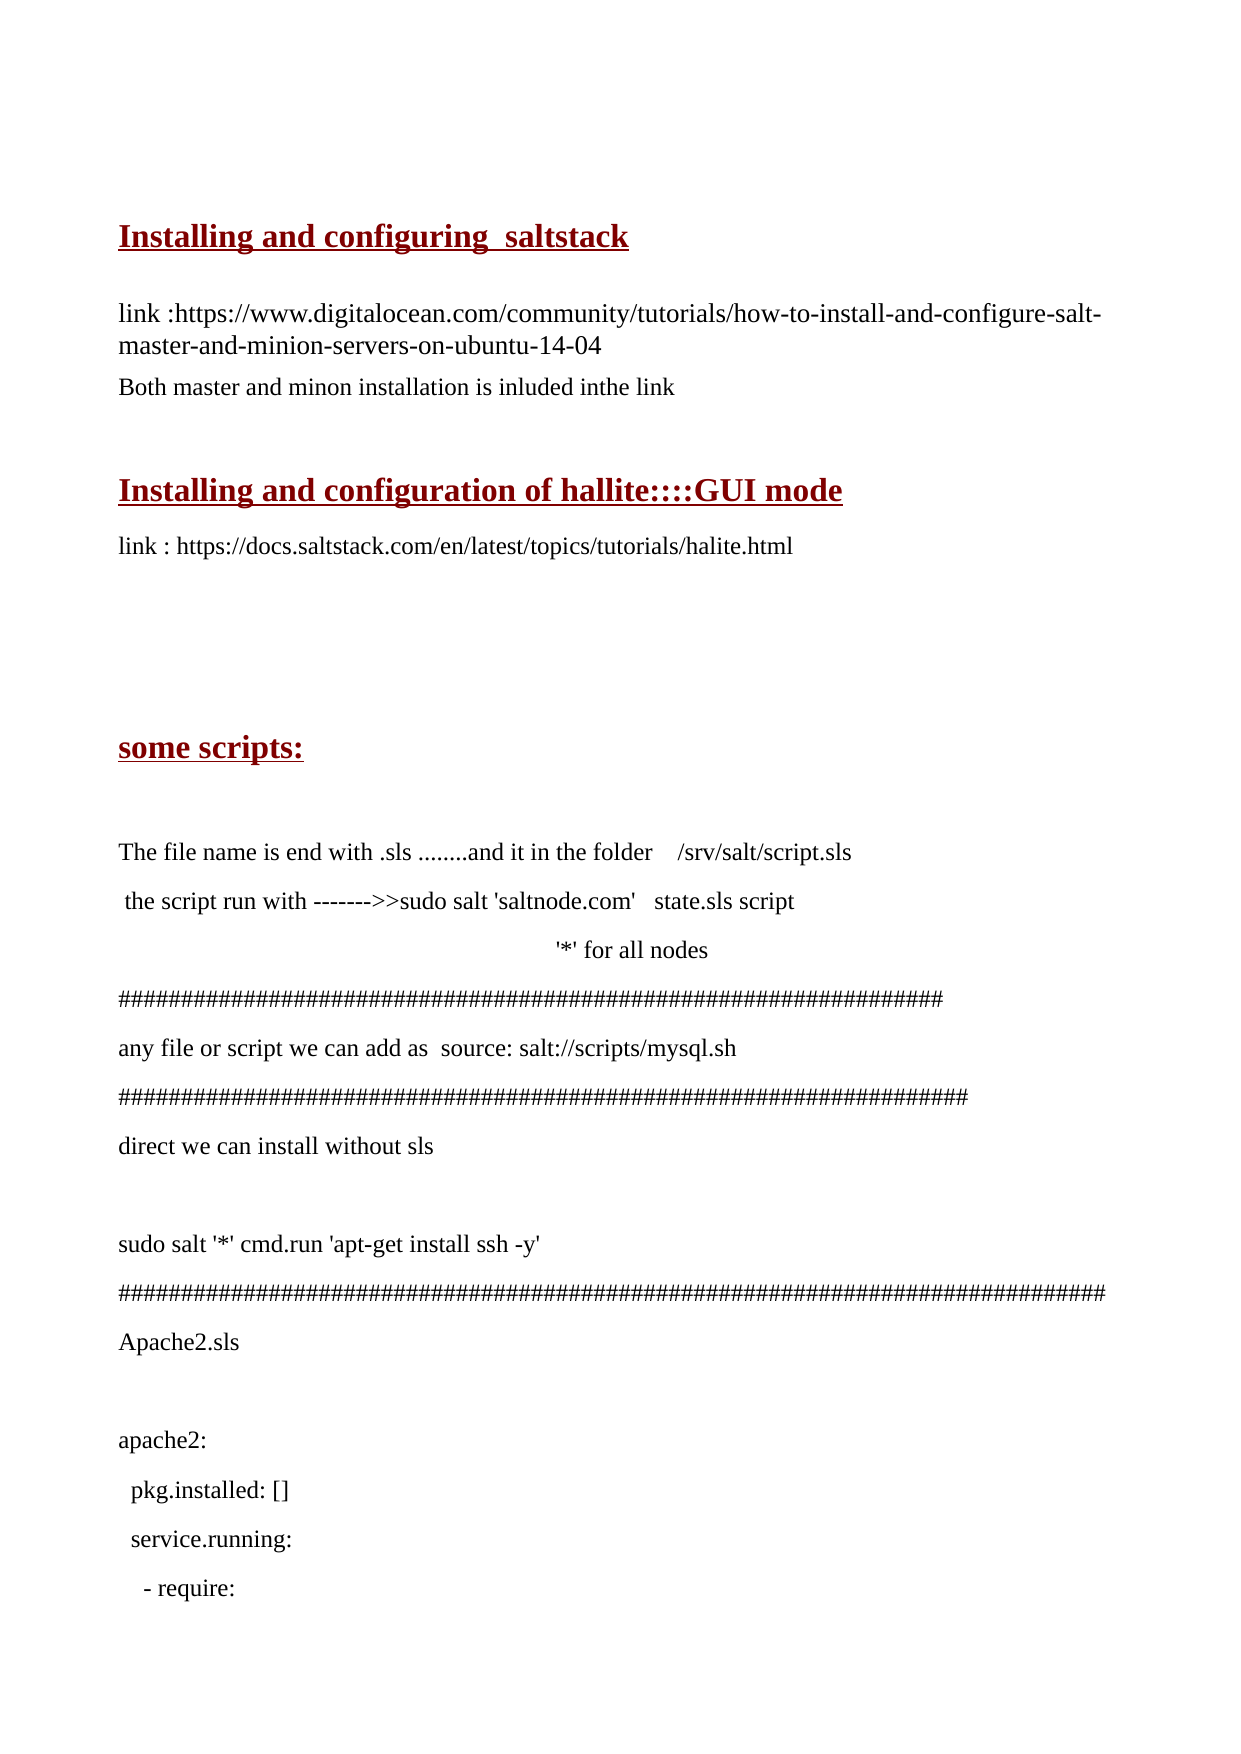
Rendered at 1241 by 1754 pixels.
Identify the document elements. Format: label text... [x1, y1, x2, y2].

text ############################################################################### [118, 1278, 1122, 1307]
text Installing and configuring saltstack [118, 216, 1122, 254]
text the script run with ------->>sudo salt 'saltnode.com' state.sls script [118, 886, 1122, 915]
text sudo salt '*' cmd.run 'apt-get install ssh -y' [118, 1229, 1122, 1258]
text apache2: [118, 1426, 1122, 1454]
text Installing and configuration of hallite::::GUI mode [118, 471, 1122, 509]
text ################################################################## [118, 984, 1122, 1013]
text Apache2.sls [118, 1327, 1122, 1356]
text Both master and minon installation is inluded inthe link [118, 372, 1122, 401]
text - require: [118, 1573, 1122, 1602]
text '*' for all nodes [118, 935, 1122, 964]
text any file or script we can add as source: salt://scripts/mysql.sh [118, 1033, 1122, 1062]
text The file name is end with .sls ........and it in the folder /srv/salt/script.sls [118, 837, 1122, 866]
text pkg.installed: [] [118, 1475, 1122, 1503]
text #################################################################### [118, 1082, 1122, 1111]
text link : https://docs.saltstack.com/en/latest/topics/tutorials/halite.html [118, 531, 1122, 560]
text service.running: [118, 1524, 1122, 1552]
text direct we can install without sls [118, 1131, 1122, 1160]
subtitle link :https://www.digitalocean.com/community/tutorials/how-to-install-and-configure-salt-master-and-minion-servers-on-ubuntu-14-04 [118, 298, 1122, 360]
text some scripts: [118, 727, 1122, 766]
